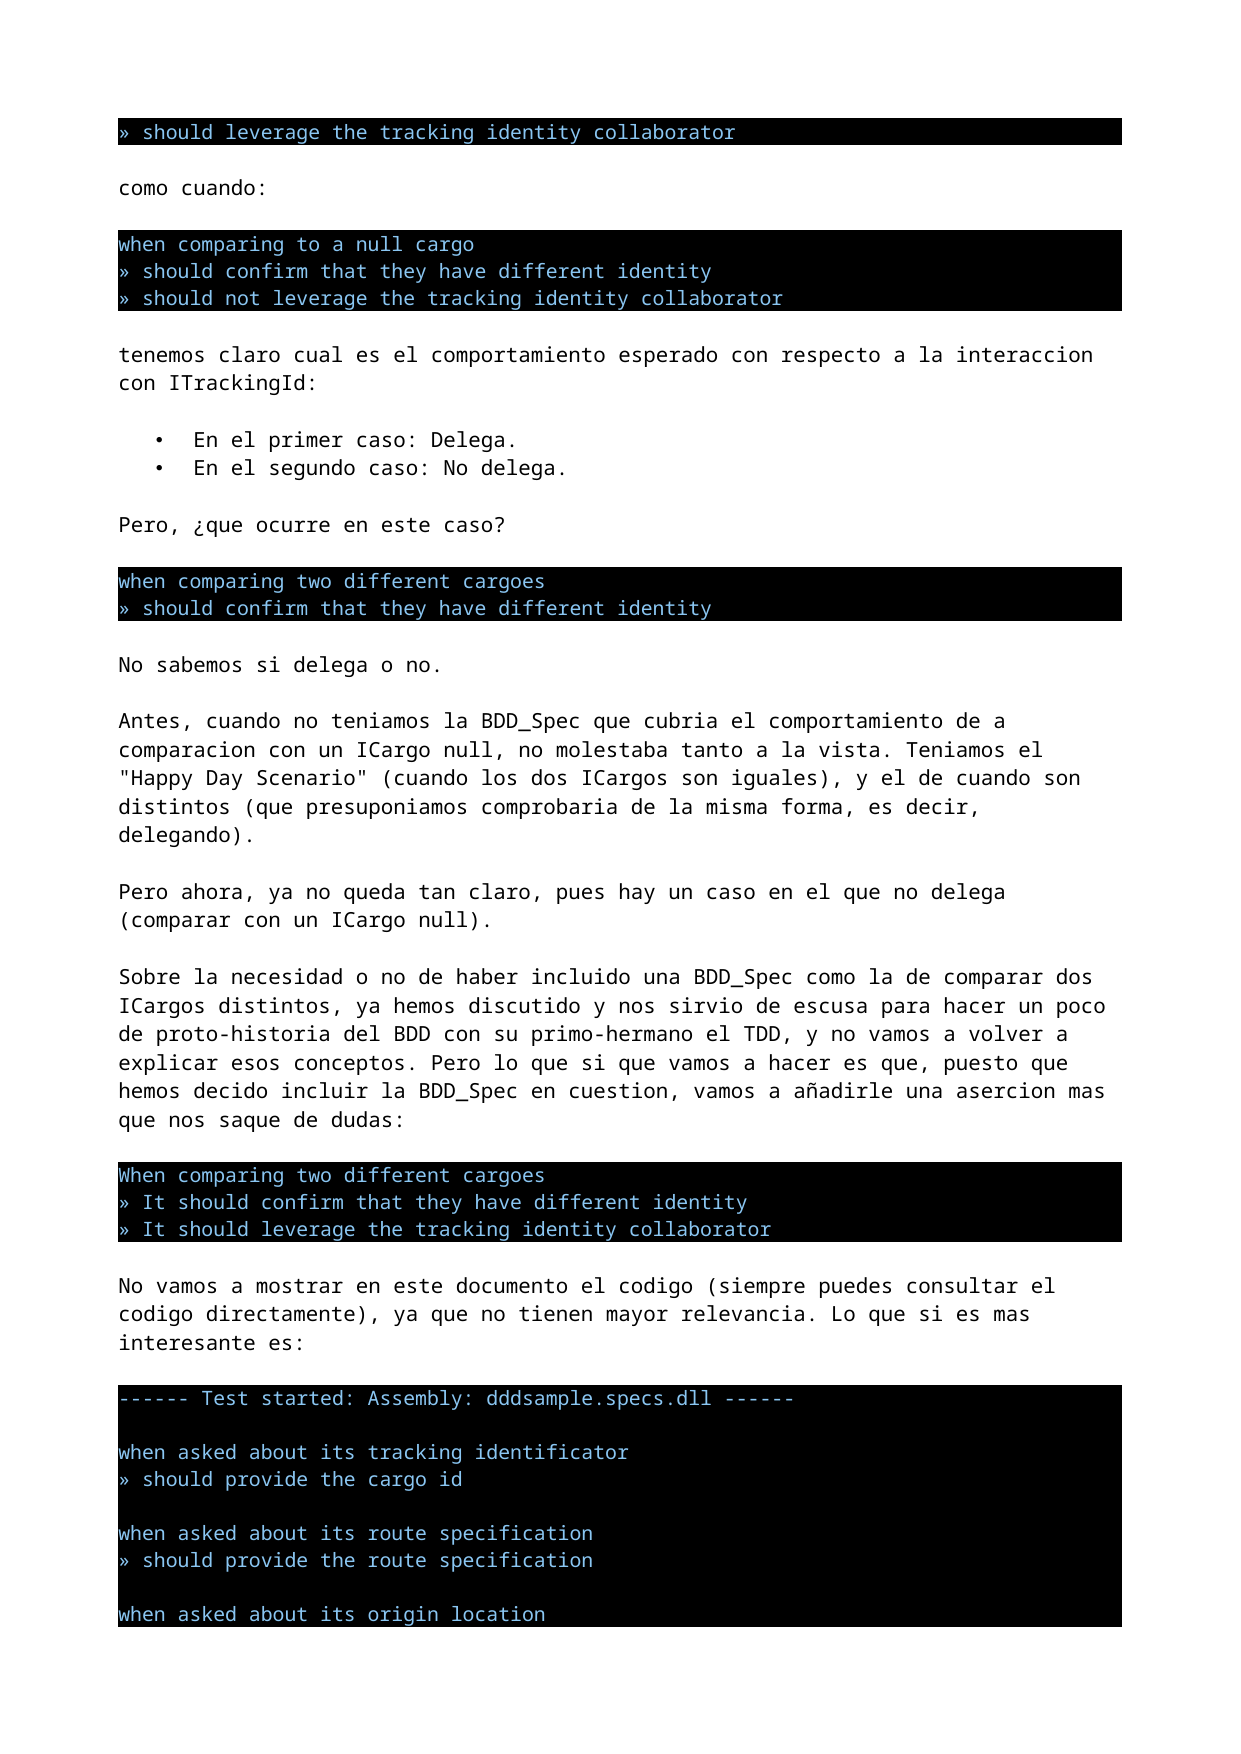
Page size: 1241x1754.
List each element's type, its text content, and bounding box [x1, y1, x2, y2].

text when comparing two different cargoes [118, 567, 1122, 594]
text como cuando: [118, 173, 1122, 202]
text when asked about its route specification [118, 1519, 1122, 1547]
text » should confirm that they have different identity [118, 594, 1122, 621]
text Sobre la necesidad o no de haber incluido una BDD_Spec como la de comparar dos ICargos distintos, ya hemos discutido y nos sirvio de escusa para hacer un poco de proto-historia del BDD con su primo-hermano el TDD, y no vamos a volver a explicar esos conceptos. Pero lo que si que vamos a hacer es que, puesto que hemos decido incluir la BDD_Spec en cuestion, vamos a añadirle una asercion mas que nos saque de dudas: [118, 962, 1122, 1133]
text when asked about its origin location [118, 1601, 1122, 1627]
text when comparing to a null cargo [118, 230, 1122, 257]
text » should leverage the tracking identity collaborator [118, 118, 1122, 145]
text » It should confirm that they have different identity [118, 1188, 1122, 1216]
text No vamos a mostrar en este documento el codigo (siempre puedes consultar el codigo directamente), ya que no tienen mayor relevancia. Lo que si es mas interesante es: [118, 1271, 1122, 1356]
list En el segundo caso: No delega. [156, 453, 1122, 482]
text No sabemos si delega o no. [118, 650, 1122, 678]
text » It should leverage the tracking identity collaborator [118, 1216, 1122, 1242]
text » should provide the cargo id [118, 1466, 1122, 1493]
list En el primer caso: Delega. [156, 425, 1122, 453]
text Pero ahora, ya no queda tan claro, pues hay un caso en el que no delega (comparar con un ICargo null). [118, 877, 1122, 934]
text » should provide the route specification [118, 1547, 1122, 1573]
text tenemos claro cual es el comportamiento esperado con respecto a la interaccion con ITrackingId: [118, 340, 1122, 397]
text When comparing two different cargoes [118, 1162, 1122, 1188]
text ------ Test started: Assembly: dddsample.specs.dll ------ [118, 1385, 1122, 1412]
text » should confirm that they have different identity [118, 257, 1122, 284]
text Antes, cuando no teniamos la BDD_Spec que cubria el comportamiento de a comparacion con un ICargo null, no molestaba tanto a la vista. Teniamos el "Happy Day Scenario" (cuando los dos ICargos son iguales), y el de cuando son distintos (que presuponiamos comprobaria de la misma forma, es decir, delegando). [118, 707, 1122, 849]
text Pero, ¿que ocurre en este caso? [118, 510, 1122, 539]
text when asked about its tracking identificator [118, 1439, 1122, 1466]
text » should not leverage the tracking identity collaborator [118, 284, 1122, 311]
